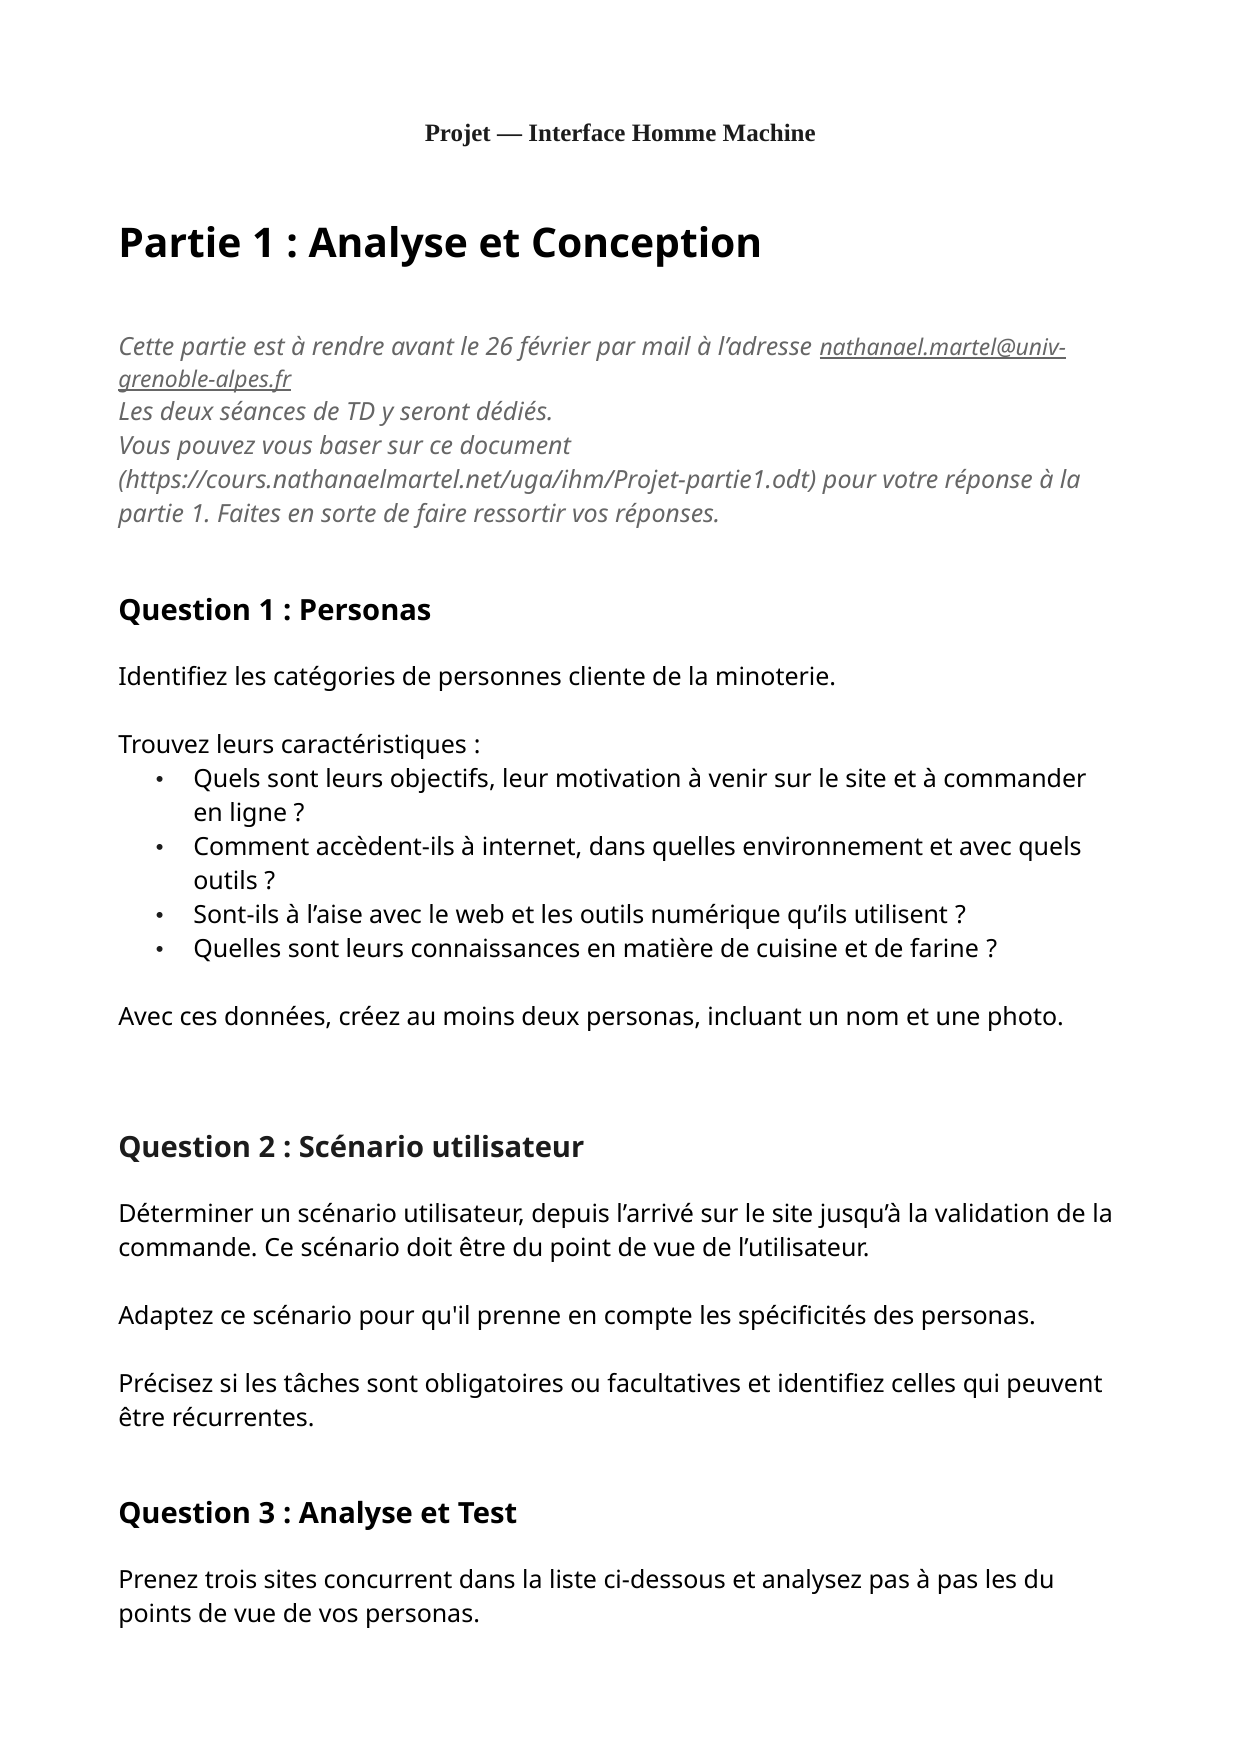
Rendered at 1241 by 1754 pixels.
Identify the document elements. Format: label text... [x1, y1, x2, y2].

text Précisez si les tâches sont obligatoires ou facultatives et identifiez celles qui peuvent être récurrentes. [118, 1366, 1122, 1434]
text Les deux séances de TD y seront dédiés. [118, 394, 1122, 428]
text Identifiez les catégories de personnes cliente de la minoterie. [118, 658, 1122, 692]
text Déterminer un scénario utilisateur, depuis l’arrivé sur le site jusqu’à la validation de la commande. Ce scénario doit être du point de vue de l’utilisateur. [118, 1195, 1122, 1263]
subtitle Question 3 : Analyse et Test [118, 1493, 1122, 1532]
text Vous pouvez vous baser sur ce document (https://cours.nathanaelmartel.net/uga/ihm/Projet-partie1.odt) pour votre réponse à la partie 1. Faites en sorte de faire ressortir vos réponses. [118, 428, 1122, 530]
text Avec ces données, créez au moins deux personas, incluant un nom et une photo. [118, 999, 1122, 1033]
list Comment accèdent-ils à internet, dans quelles environnement et avec quels outils ? [156, 828, 1122, 897]
subtitle Question 2 : Scénario utilisateur [118, 1126, 1122, 1166]
text Cette partie est à rendre avant le 26 février par mail à l’adresse nathanael.martel@univ-grenoble-alpes.fr [118, 328, 1122, 394]
list Quelles sont leurs connaissances en matière de cuisine et de farine ? [156, 931, 1122, 965]
text Prenez trois sites concurrent dans la liste ci-dessous et analysez pas à pas les du points de vue de vos personas. [118, 1562, 1122, 1630]
list Quels sont leurs objectifs, leur motivation à venir sur le site et à commander en ligne ? [156, 760, 1122, 828]
subtitle Question 1 : Personas [118, 589, 1122, 629]
text Trouvez leurs caractéristiques : [118, 726, 1122, 760]
subtitle Partie 1 : Analyse et Conception [118, 214, 1122, 269]
text Adaptez ce scénario pour qu'il prenne en compte les spécificités des personas. [118, 1297, 1122, 1331]
list Sont-ils à l’aise avec le web et les outils numérique qu’ils utilisent ? [156, 897, 1122, 931]
